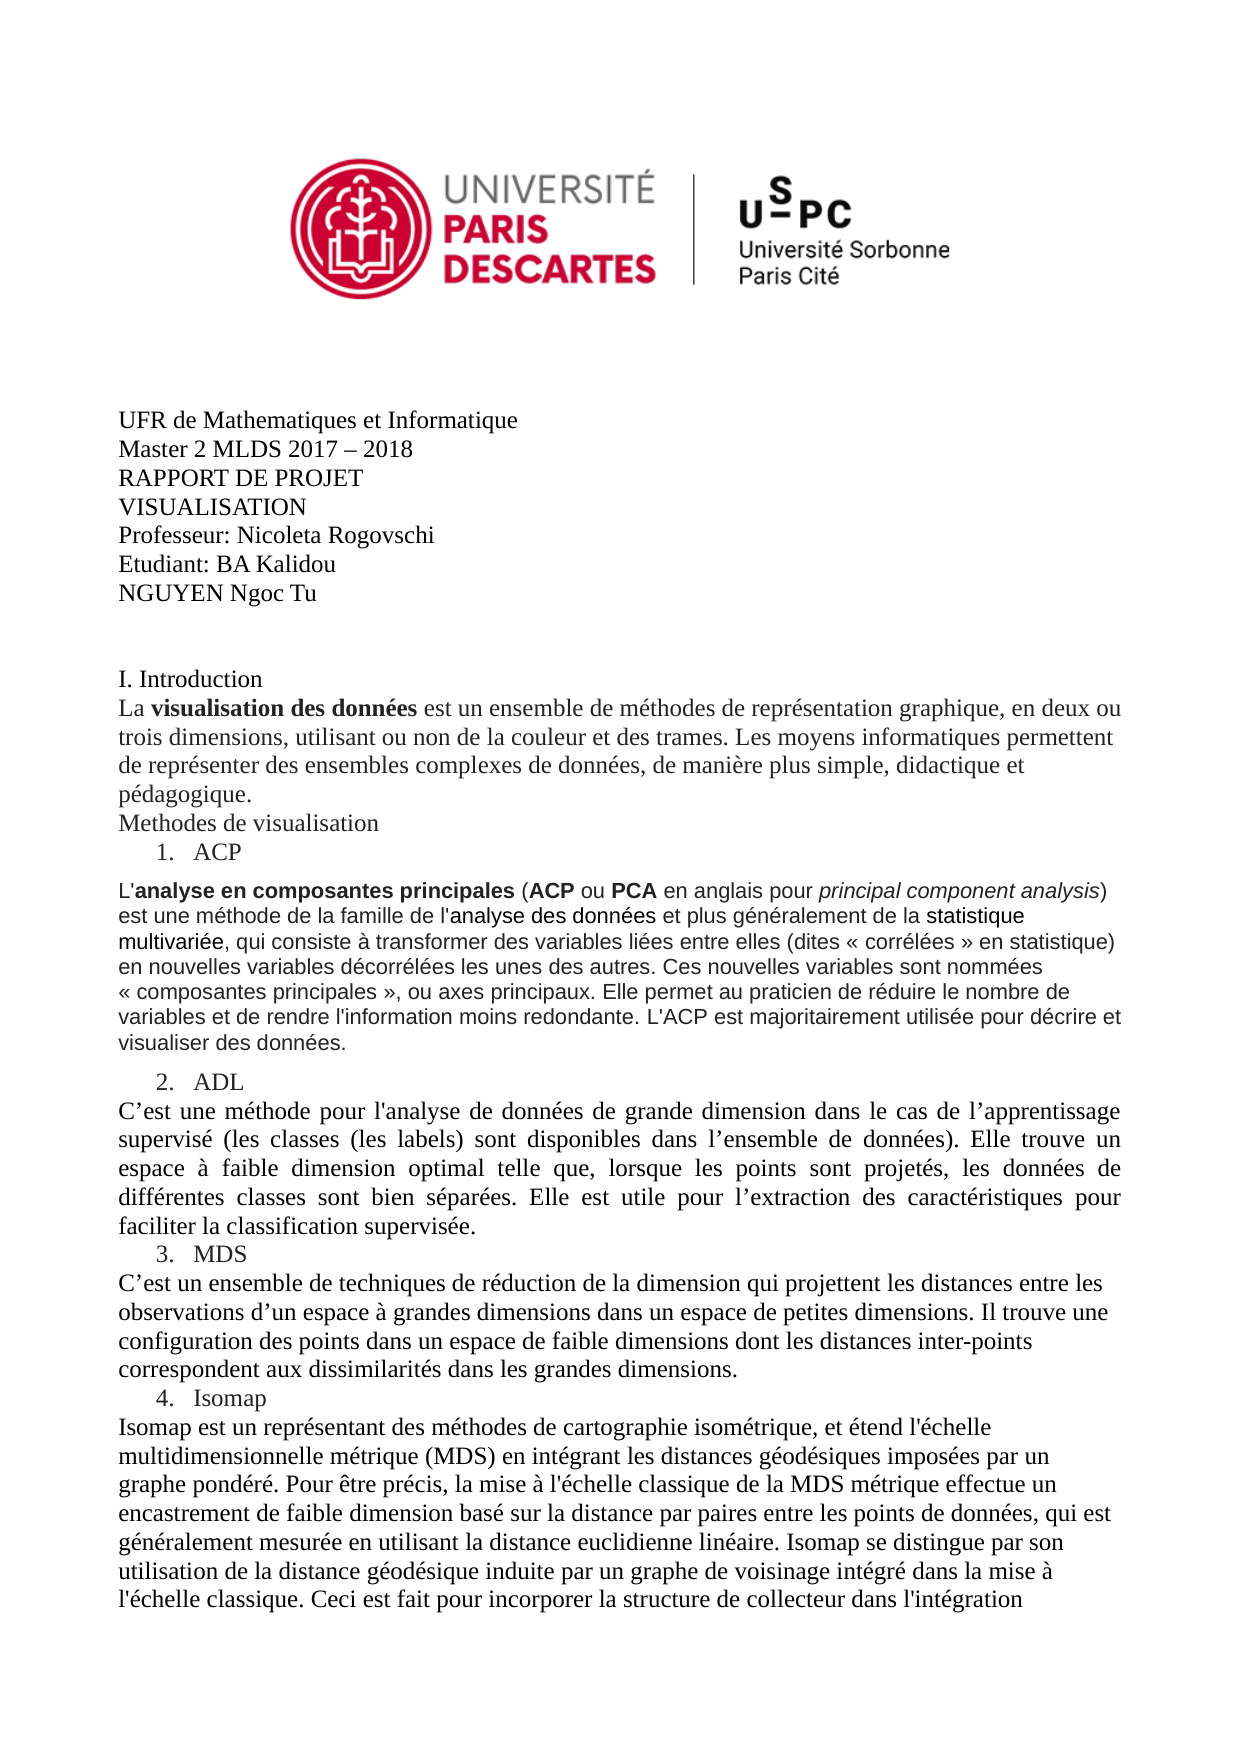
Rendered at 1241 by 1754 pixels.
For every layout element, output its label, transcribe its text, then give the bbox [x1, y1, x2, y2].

list ACP [156, 837, 1122, 866]
text Isomap est un représentant des méthodes de cartographie isométrique, et étend l'échelle multidimensionnelle métrique (MDS) en intégrant les distances géodésiques imposées par un graphe pondéré. Pour être précis, la mise à l'échelle classique de la MDS métrique effectue un encastrement de faible dimension basé sur la distance par paires entre les points de données, qui est généralement mesurée en utilisant la distance euclidienne linéaire. Isomap se distingue par son utilisation de la distance géodésique induite par un graphe de voisinage intégré dans la mise à l'échelle classique. Ceci est fait pour incorporer la structure de collecteur dans l'intégration [118, 1412, 1122, 1613]
text UFR de Mathematiques et Informatique [118, 406, 1122, 434]
list ADL [156, 1067, 1122, 1096]
text La visualisation des données est un ensemble de méthodes de représentation graphique, en deux ou trois dimensions, utilisant ou non de la couleur et des trames. Les moyens informatiques permettent de représenter des ensembles complexes de données, de manière plus simple, didactique et pédagogique. [118, 693, 1122, 808]
text Master 2 MLDS 2017 – 2018 [118, 434, 1122, 463]
text I. Introduction [118, 664, 1122, 693]
list MDS [156, 1239, 1122, 1268]
text C’est une méthode pour l'analyse de données de grande dimension dans le cas de l’apprentissage supervisé (les classes (les labels) sont disponibles dans l’ensemble de données). Elle trouve un espace à faible dimension optimal telle que, lorsque les points sont projetés, les données de différentes classes sont bien séparées. Elle est utile pour l’extraction des caractéristiques pour faciliter la classification supervisée. [118, 1096, 1122, 1239]
text Etudiant: BA Kalidou [118, 549, 1122, 578]
text RAPPORT DE PROJET [118, 463, 1122, 492]
text L'analyse en composantes principales (ACP ou PCA en anglais pour principal component analysis) est une méthode de la famille de l'analyse des données et plus généralement de la statistique multivariée, qui consiste à transformer des variables liées entre elles (dites « corrélées » en statistique) en nouvelles variables décorrélées les unes des autres. Ces nouvelles variables sont nommées « composantes principales », ou axes principaux. Elle permet au praticien de réduire le nombre de variables et de rendre l'information moins redondante. L'ACP est majoritairement utilisée pour décrire et visualiser des données. [118, 878, 1122, 1054]
text Methodes de visualisation [118, 808, 1122, 837]
list Isomap [156, 1383, 1122, 1412]
text NGUYEN Ngoc Tu [118, 578, 1122, 607]
text Professeur: Nicoleta Rogovschi [118, 521, 1122, 549]
text VISUALISATION [118, 492, 1122, 521]
text C’est un ensemble de techniques de réduction de la dimension qui projettent les distances entre les observations d’un espace à grandes dimensions dans un espace de petites dimensions. Il trouve une configuration des points dans un espace de faible dimensions dont les distances inter-points correspondent aux dissimilarités dans les grandes dimensions. [118, 1268, 1122, 1383]
